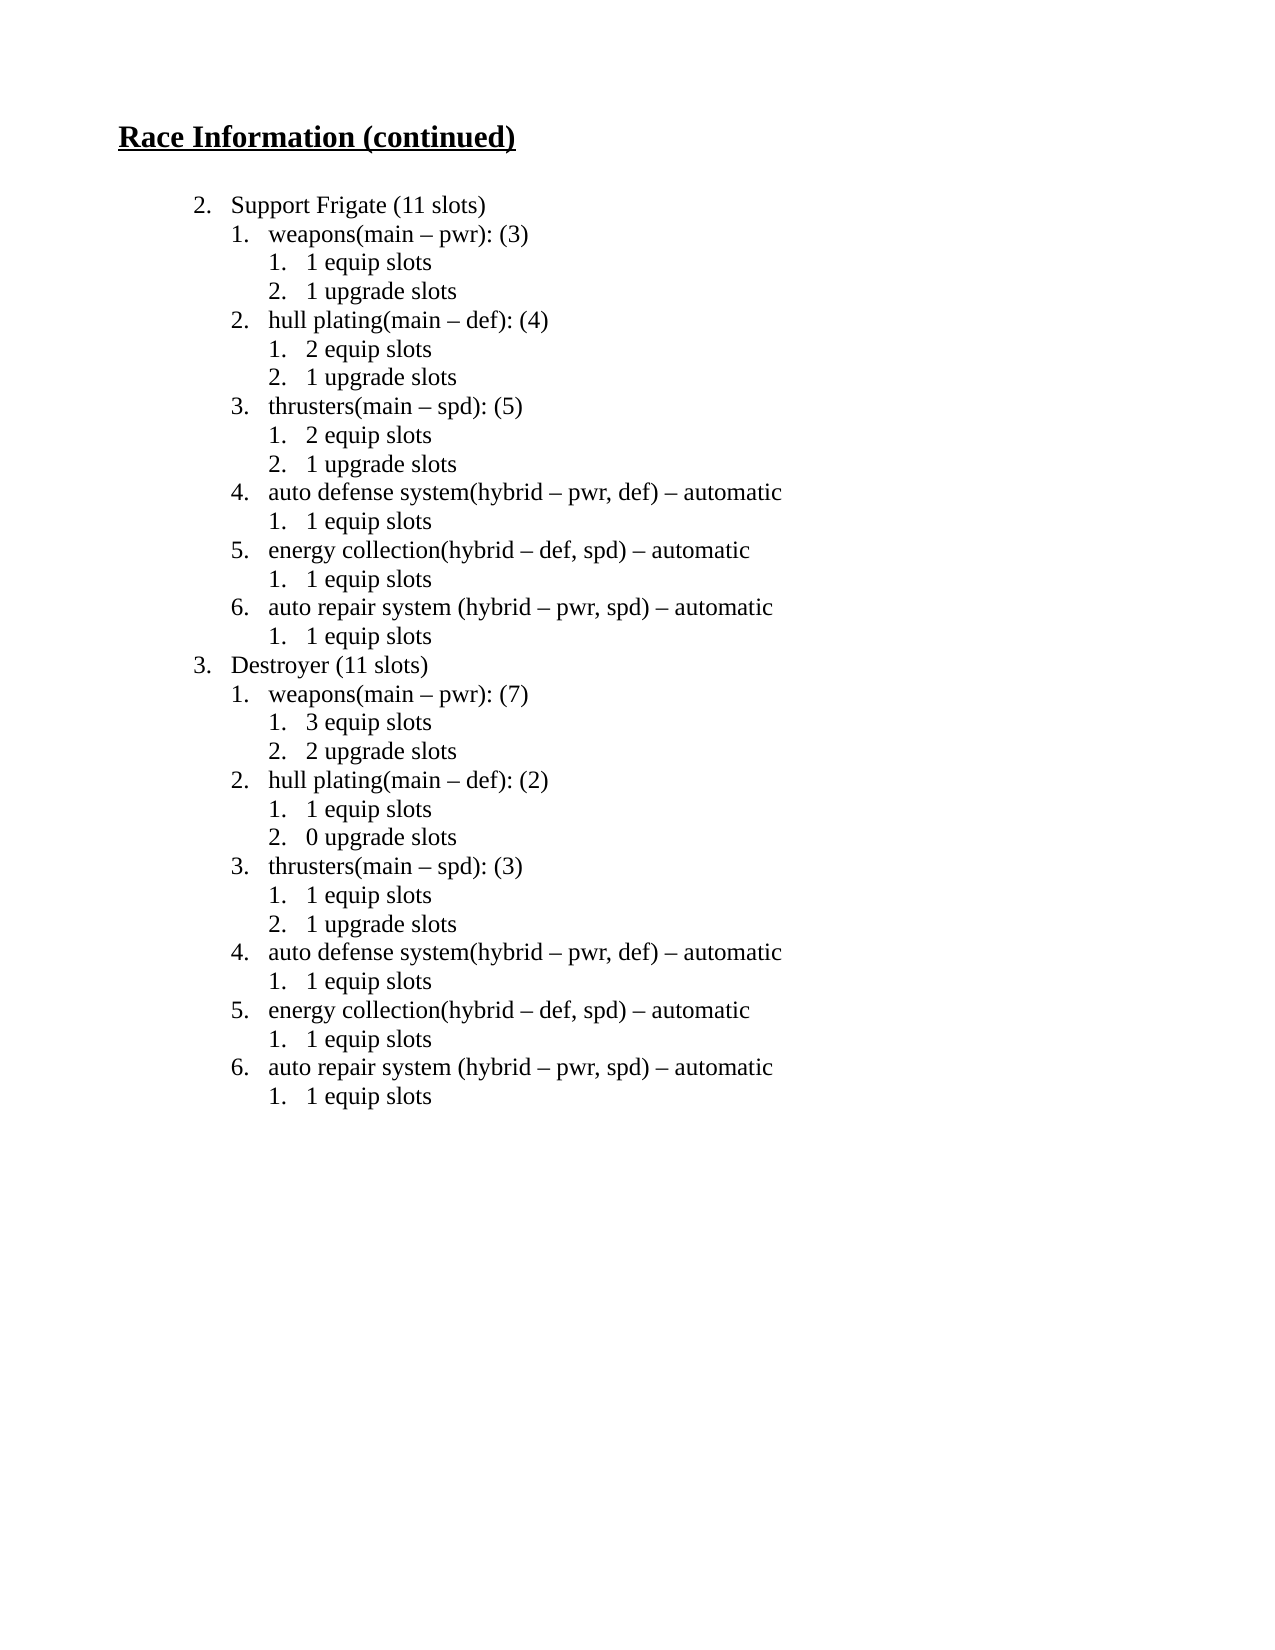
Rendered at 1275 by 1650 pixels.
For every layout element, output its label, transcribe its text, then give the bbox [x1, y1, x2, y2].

list 0 upgrade slots [268, 822, 1157, 851]
list 2 equip slots [268, 420, 1157, 449]
text Race Information (continued) [118, 118, 1157, 154]
list hull plating(main – def): (2) [231, 765, 1157, 794]
list 1 equip slots [268, 880, 1157, 909]
list Destroyer (11 slots) [193, 650, 1157, 679]
list auto repair system (hybrid – pwr, spd) – automatic [231, 1052, 1157, 1081]
list 1 upgrade slots [268, 276, 1157, 305]
list auto repair system (hybrid – pwr, spd) – automatic [231, 592, 1157, 621]
list 2 upgrade slots [268, 736, 1157, 765]
list energy collection(hybrid – def, spd) – automatic [231, 535, 1157, 564]
list Support Frigate (11 slots) [193, 190, 1157, 219]
list 1 equip slots [268, 621, 1157, 650]
list energy collection(hybrid – def, spd) – automatic [231, 995, 1157, 1024]
list 1 equip slots [268, 966, 1157, 995]
list thrusters(main – spd): (3) [231, 851, 1157, 880]
list 2 equip slots [268, 334, 1157, 362]
list 1 equip slots [268, 1081, 1157, 1110]
list 1 equip slots [268, 506, 1157, 535]
list 1 equip slots [268, 1024, 1157, 1052]
list 1 equip slots [268, 247, 1157, 276]
list 1 upgrade slots [268, 449, 1157, 477]
list auto defense system(hybrid – pwr, def) – automatic [231, 477, 1157, 506]
list weapons(main – pwr): (3) [231, 219, 1157, 247]
list hull plating(main – def): (4) [231, 305, 1157, 334]
list 1 upgrade slots [268, 909, 1157, 937]
list weapons(main – pwr): (7) [231, 679, 1157, 707]
list thrusters(main – spd): (5) [231, 391, 1157, 420]
list 1 equip slots [268, 564, 1157, 592]
list 3 equip slots [268, 707, 1157, 736]
list auto defense system(hybrid – pwr, def) – automatic [231, 937, 1157, 966]
list 1 equip slots [268, 794, 1157, 822]
list 1 upgrade slots [268, 362, 1157, 391]
